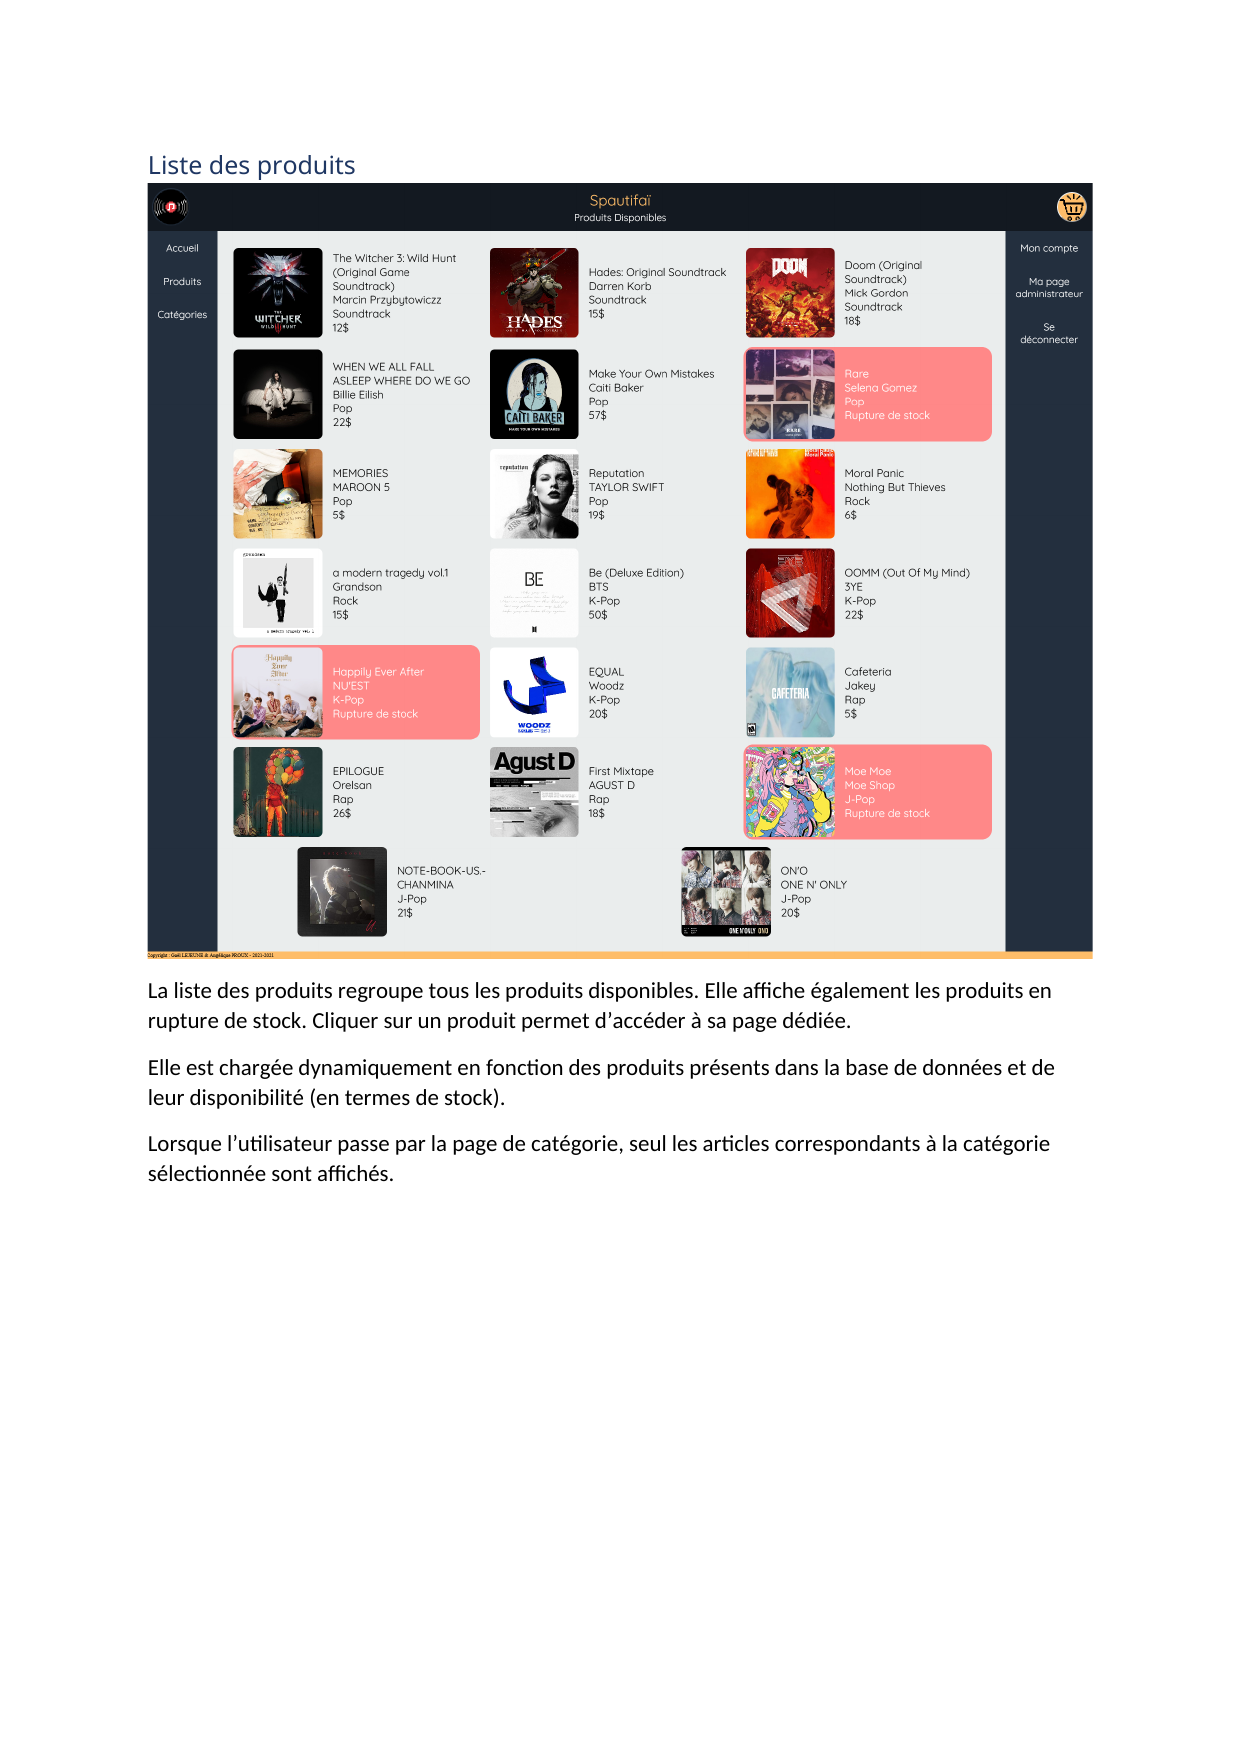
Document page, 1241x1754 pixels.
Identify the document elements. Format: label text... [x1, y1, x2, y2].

text Elle est chargée dynamiquement en fonction des produits présents dans la base de données et de leur disponibilité (en termes de stock). [148, 1053, 1093, 1111]
text La liste des produits regroupe tous les produits disponibles. Elle affiche également les produits en rupture de stock. Cliquer sur un produit permet d’accéder à sa page dédiée. [148, 977, 1093, 1034]
subtitle Liste des produits [148, 148, 1093, 182]
text Lorsque l’utilisateur passe par la page de catégorie, seul les articles correspondants à la catégorie sélectionnée sont affichés. [148, 1129, 1093, 1187]
